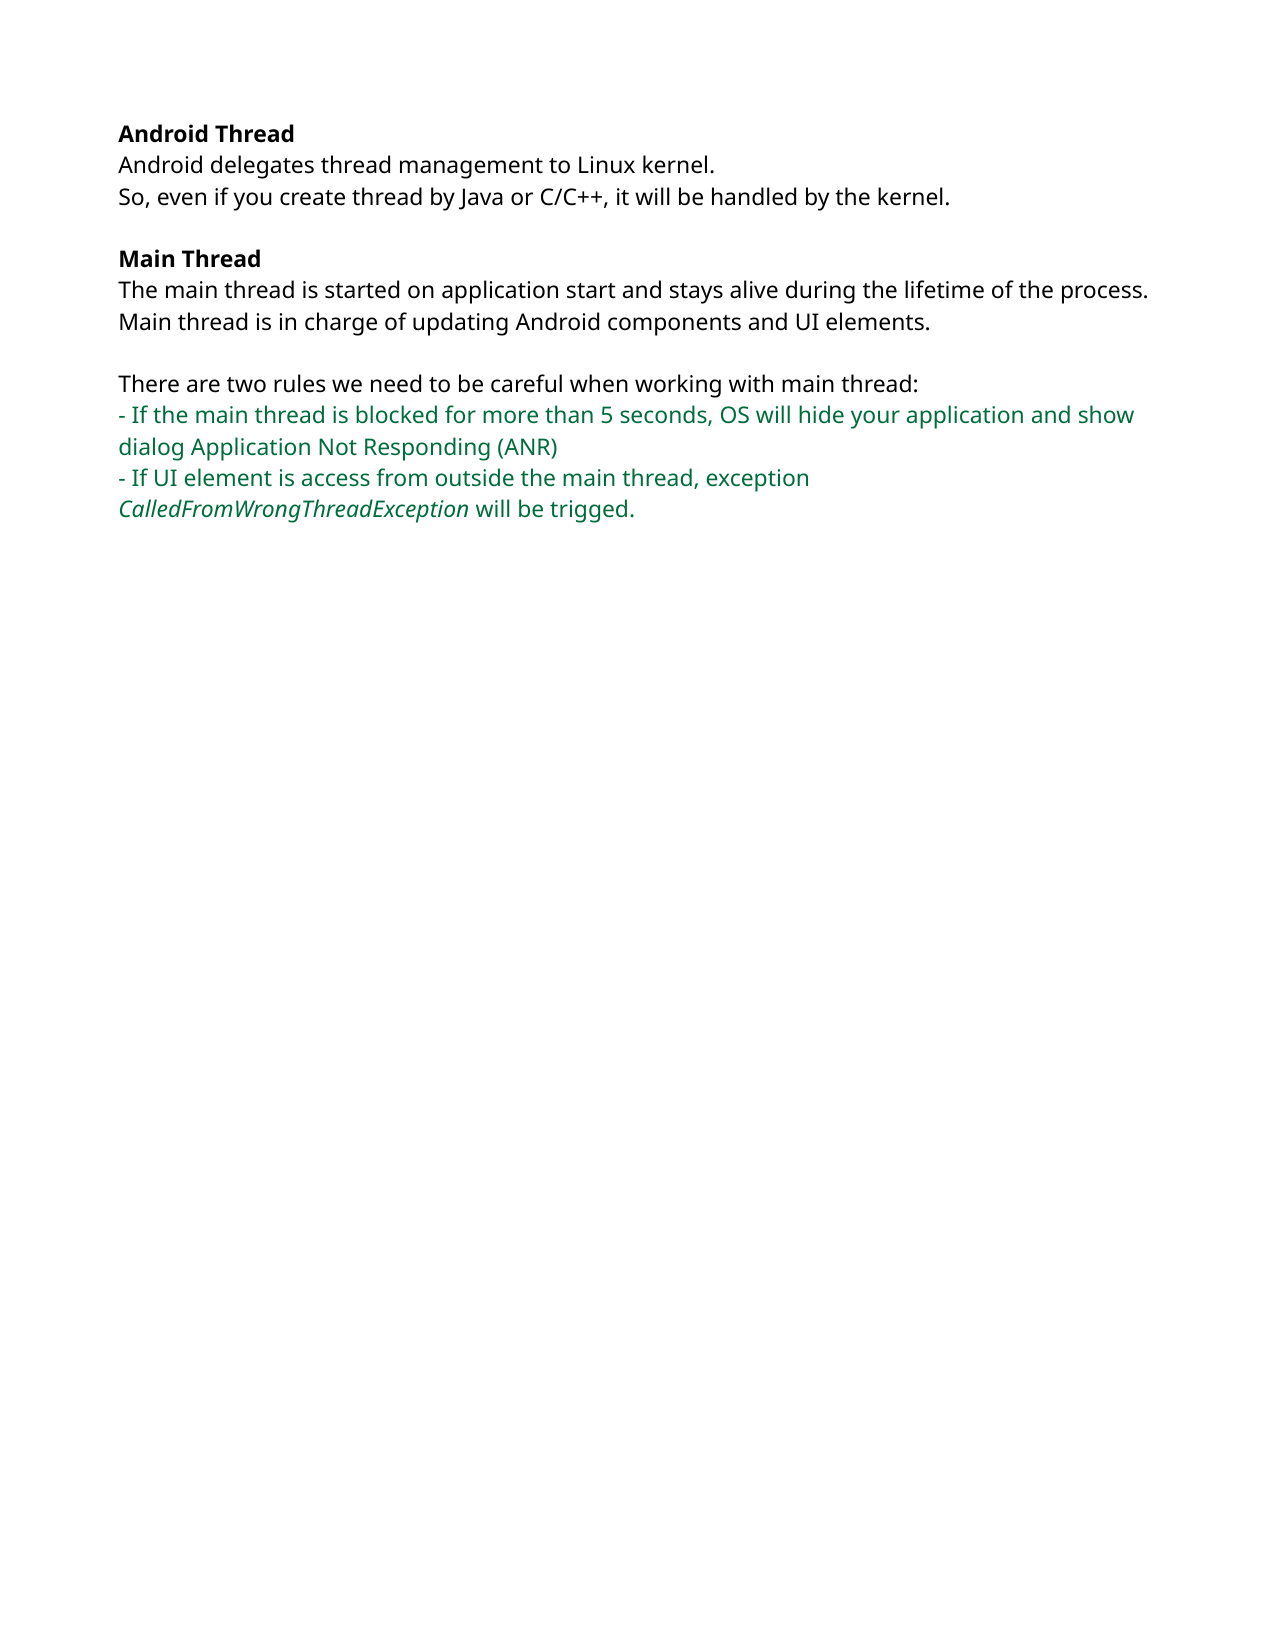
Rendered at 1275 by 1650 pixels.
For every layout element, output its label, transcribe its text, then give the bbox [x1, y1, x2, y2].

text - If UI element is access from outside the main thread, exception CalledFromWrongThreadException will be trigged. [118, 462, 1157, 524]
text Main thread is in charge of updating Android components and UI elements. [118, 306, 1157, 337]
text So, even if you create thread by Java or C/C++, it will be handled by the kernel. [118, 181, 1157, 212]
text There are two rules we need to be careful when working with main thread: [118, 368, 1157, 399]
text Android delegates thread management to Linux kernel. [118, 149, 1157, 181]
text The main thread is started on application start and stays alive during the lifetime of the process. [118, 274, 1157, 306]
text Android Thread [118, 118, 1157, 149]
text Main Thread [118, 243, 1157, 274]
text - If the main thread is blocked for more than 5 seconds, OS will hide your application and show dialog Application Not Responding (ANR) [118, 399, 1157, 462]
